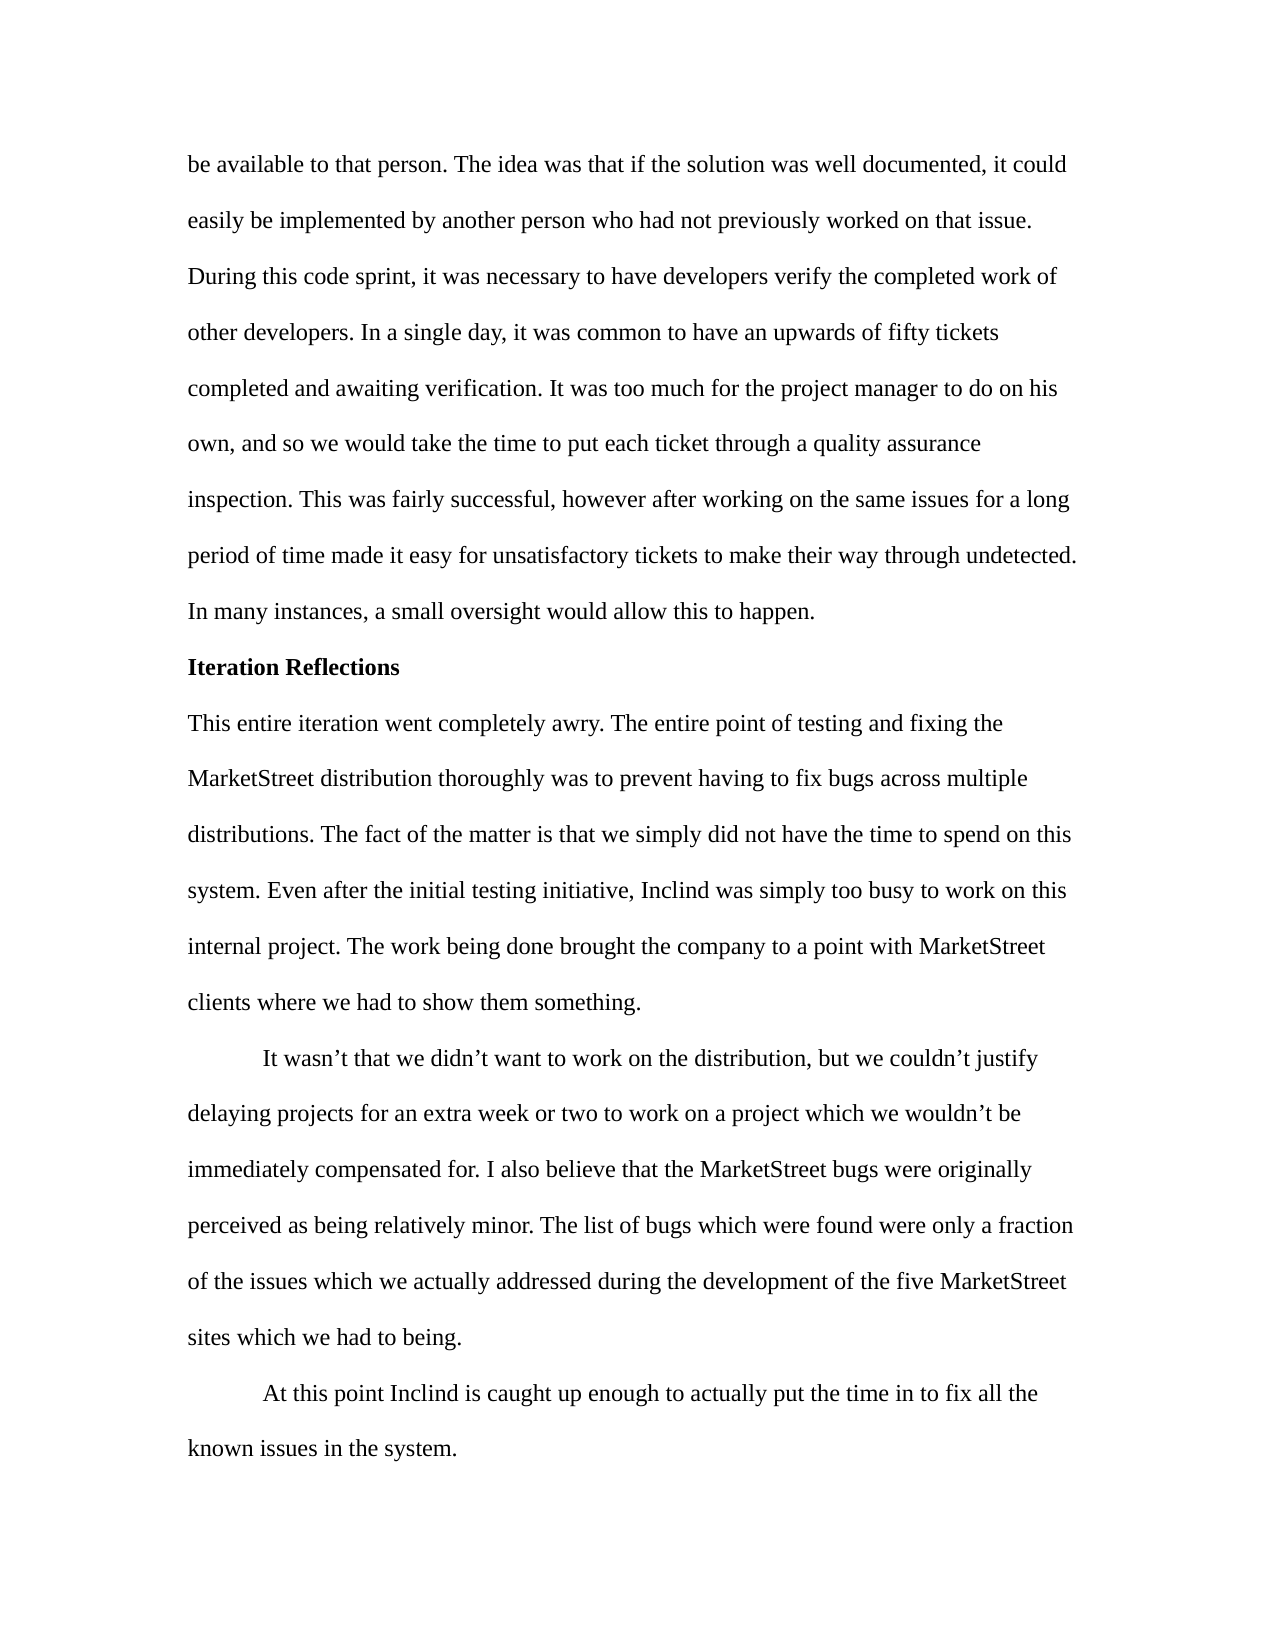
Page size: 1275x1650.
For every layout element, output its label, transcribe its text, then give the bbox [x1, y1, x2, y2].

text Iteration Reflections [187, 652, 1087, 680]
text be available to that person. The idea was that if the solution was well documented, it could easily be implemented by another person who had not previously worked on that issue. [187, 150, 1087, 234]
text This entire iteration went completely awry. The entire point of testing and fixing the MarketStreet distribution thoroughly was to prevent having to fix bugs across multiple distributions. The fact of the matter is that we simply did not have the time to spend on this system. Even after the initial testing initiative, Inclind was simply too busy to work on this internal project. The work being done brought the company to a point with MarketStreet clients where we had to show them something. [187, 708, 1087, 1015]
text During this code sprint, it was necessary to have developers verify the completed work of other developers. In a single day, it was common to have an upwards of fifty tickets completed and awaiting verification. It was too much for the project manager to do on his own, and so we would take the time to put each ticket through a quality assurance inspection. This was fairly successful, however after working on the same issues for a long period of time made it easy for unsatisfactory tickets to make their way through undetected. In many instances, a small oversight would allow this to happen. [187, 262, 1087, 624]
text At this point Inclind is caught up enough to actually put the time in to fix all the known issues in the system. [187, 1378, 1087, 1462]
text It wasn’t that we didn’t want to work on the distribution, but we couldn’t justify delaying projects for an extra week or two to work on a project which we wouldn’t be immediately compensated for. I also believe that the MarketStreet bugs were originally perceived as being relatively minor. The list of bugs which were found were only a fraction of the issues which we actually addressed during the development of the five MarketStreet sites which we had to being. [187, 1043, 1087, 1350]
